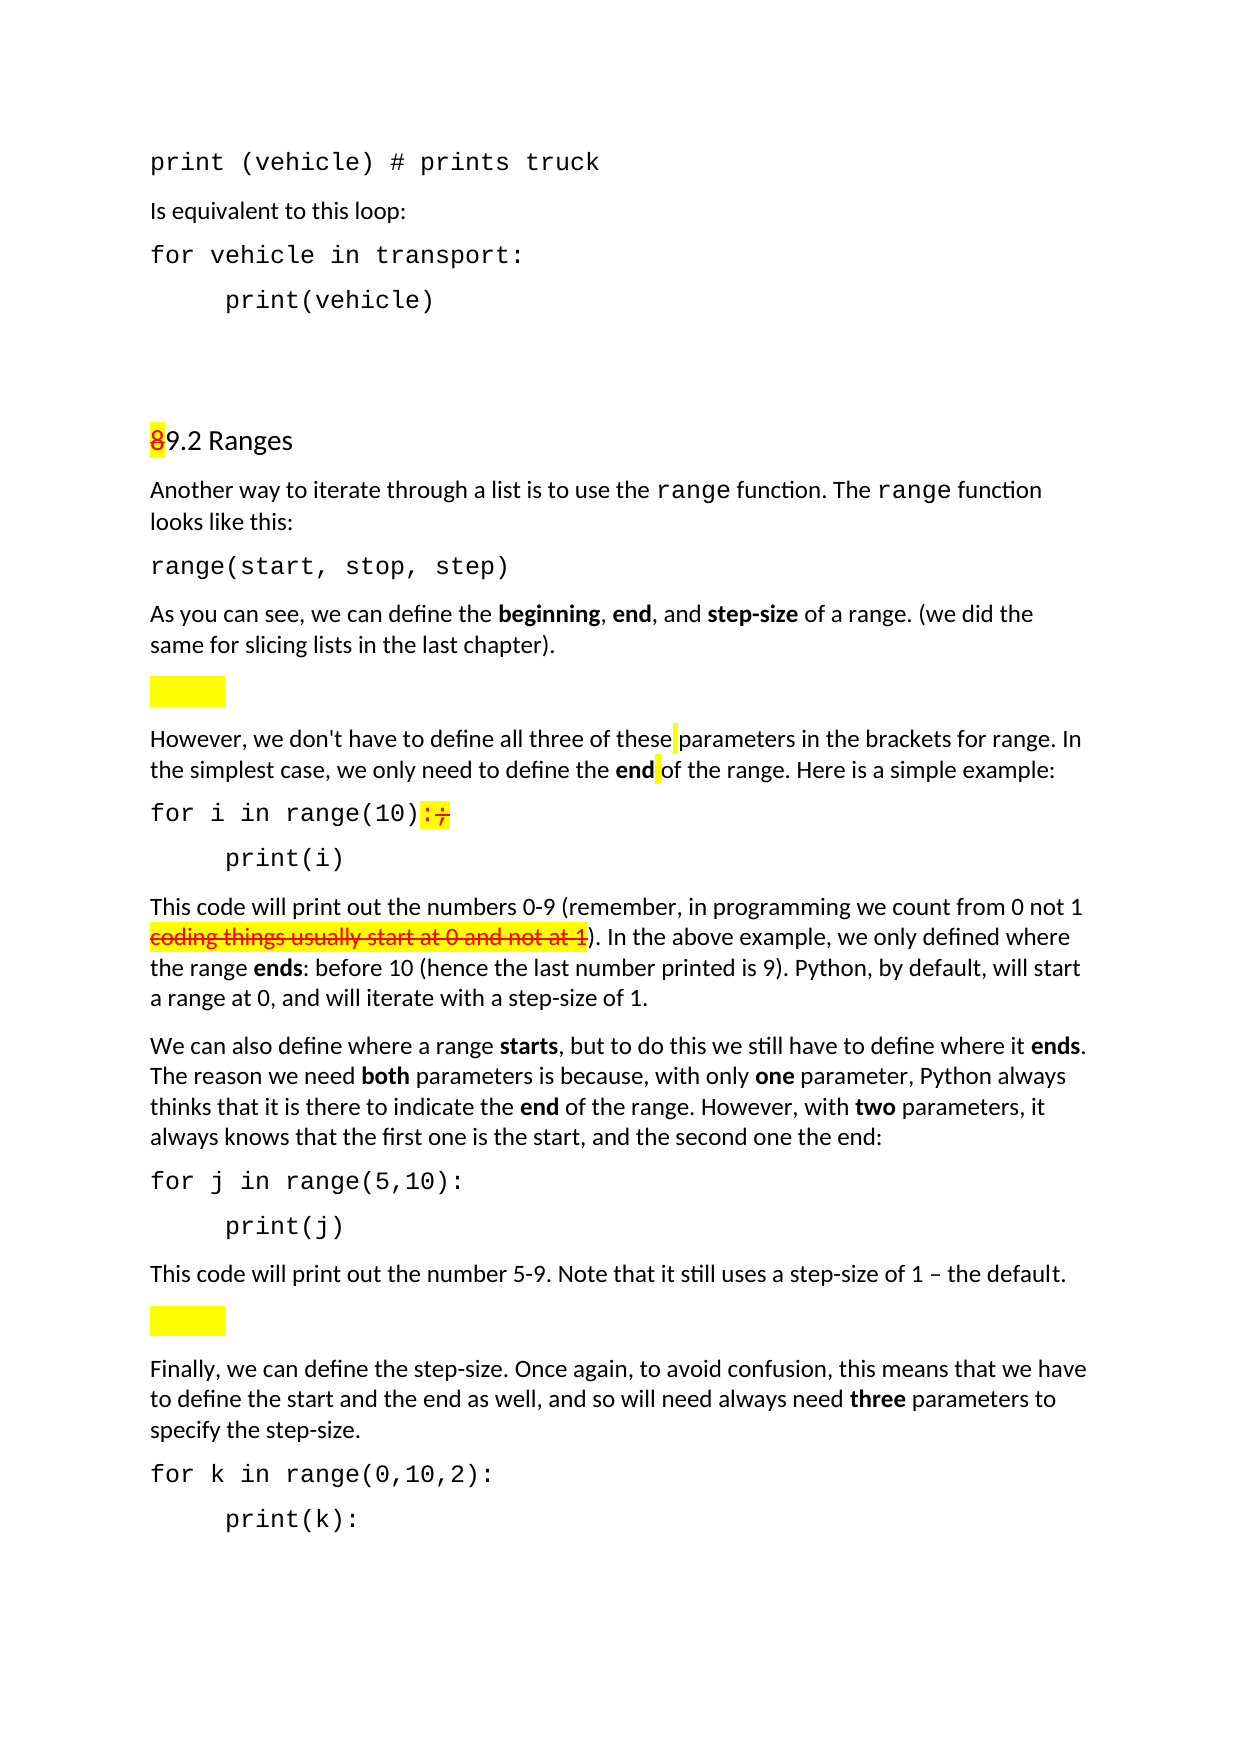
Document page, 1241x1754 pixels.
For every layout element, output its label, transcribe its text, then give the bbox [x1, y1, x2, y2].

text We can also define where a range starts, but to do this we still have to define where it ends. The reason we need both parameters is because, with only one parameter, Python always thinks that it is there to indicate the end of the range. However, with two parameters, it always knows that the first one is the start, and the second one the end: [150, 1030, 1090, 1152]
text for k in range(0,10,2): [150, 1461, 1090, 1489]
text print (vehicle) # prints truck [150, 150, 1090, 178]
text range(start, stop, step) [150, 553, 1090, 582]
text for j in range(5,10): [150, 1168, 1090, 1197]
text This code will print out the number 5-9. Note that it still uses a step-size of 1 – the default. [150, 1258, 1090, 1289]
text Finally, we can define the step-size. Once again, to avoid confusion, this means that we have to define the start and the end as well, and so will need always need three parameters to specify the step-size. [150, 1353, 1090, 1444]
text 89.2 Ranges [150, 422, 1090, 458]
text However, we don't have to define all three of these parameters in the brackets for range. In the simplest case, we only need to define the end of the range. Here is a simple example: [150, 723, 1090, 784]
text print(i) [150, 846, 1090, 874]
text This code will print out the numbers 0-9 (remember, in programming we count from 0 not 1 coding things usually start at 0 and not at 1). In the above example, we only defined where the range ends: before 10 (hence the last number printed is 9). Python, by default, will start a range at 0, and will iterate with a step-size of 1. [150, 891, 1090, 1013]
text Another way to iterate through a list is to use the range function. The range function looks like this: [150, 474, 1090, 537]
text print(vehicle) [150, 287, 1090, 316]
text print(k): [150, 1506, 1090, 1534]
text print(j) [150, 1213, 1090, 1242]
text for vehicle in transport: [150, 242, 1090, 271]
text for i in range(10):; [150, 801, 1090, 829]
text Is equivalent to this loop: [150, 195, 1090, 226]
text As you can see, we can define the beginning, end, and step-size of a range. (we did the same for slicing lists in the last chapter). [150, 598, 1090, 659]
